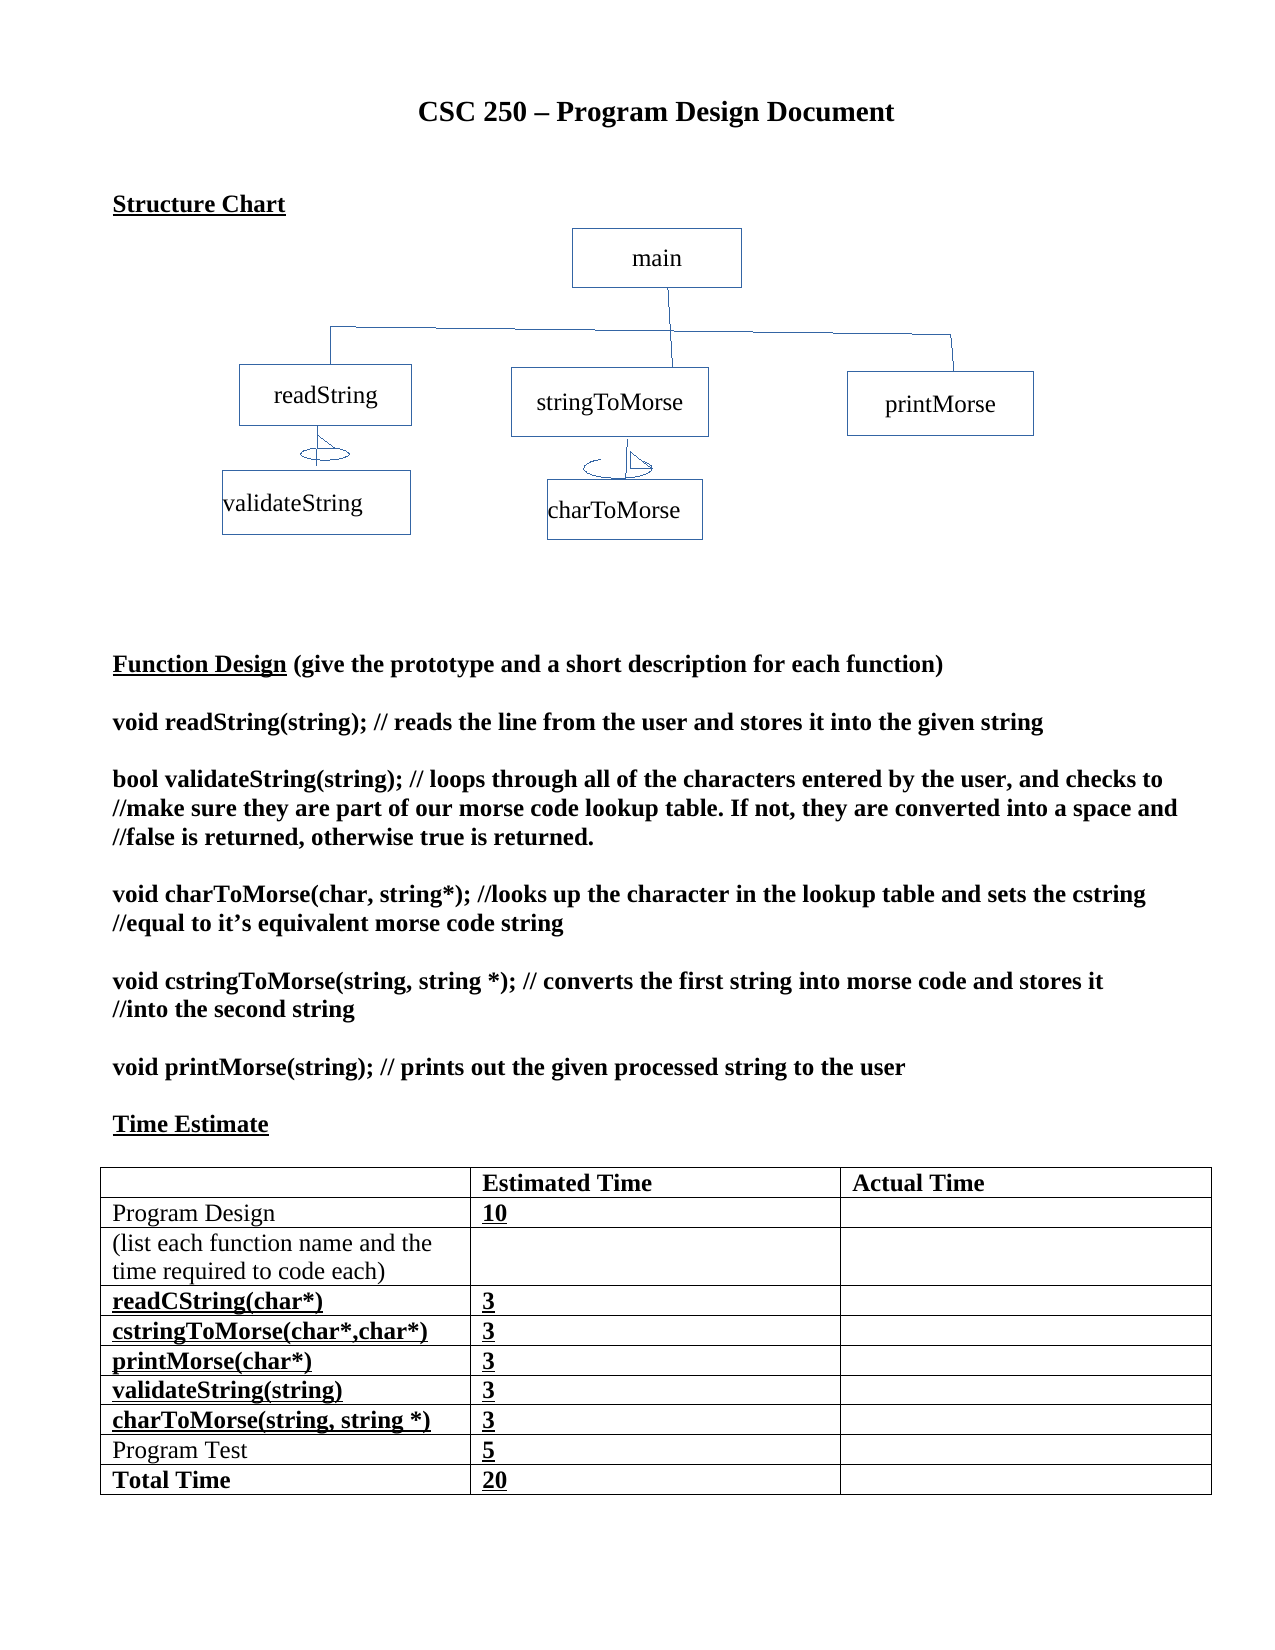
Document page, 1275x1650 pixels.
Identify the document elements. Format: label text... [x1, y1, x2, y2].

table_cell 3 [471, 1346, 840, 1374]
table_cell 3 [471, 1286, 840, 1315]
table_cell [841, 1316, 1211, 1345]
table_cell 3 [471, 1405, 840, 1434]
table_cell 5 [471, 1435, 840, 1464]
table_cell 10 [471, 1198, 840, 1227]
table_cell [841, 1376, 1211, 1404]
table_cell Total Time [101, 1465, 470, 1494]
table_cell 20 [471, 1465, 840, 1494]
table_cell cstringToMorse(char*,char*) [101, 1316, 470, 1345]
text //make sure they are part of our morse code lookup table. If not, they are converted into a space and [112, 793, 1200, 822]
table_cell [841, 1435, 1211, 1464]
table_cell Program Test [101, 1435, 470, 1464]
text //false is returned, otherwise true is returned. [112, 822, 1200, 851]
table_header Actual Time [841, 1168, 1211, 1197]
text void charToMorse(char, string*); //looks up the character in the lookup table and sets the cstring [112, 879, 1200, 908]
text Time Estimate [112, 1109, 1200, 1138]
table_cell [471, 1228, 840, 1285]
table_cell [841, 1228, 1211, 1285]
text void cstringToMorse(string, string *); // converts the first string into morse code and stores it [112, 966, 1200, 994]
text void printMorse(string); // prints out the given processed string to the user [112, 1052, 1200, 1081]
text void readString(string); // reads the line from the user and stores it into the given string [112, 707, 1200, 736]
text Function Design (give the prototype and a short description for each function) [112, 649, 1200, 678]
table_cell [841, 1286, 1211, 1315]
table_cell 3 [471, 1376, 840, 1404]
table_cell (list each function name and the time required to code each) [101, 1228, 470, 1285]
text CSC 250 – Program Design Document [112, 94, 1200, 127]
table_header Estimated Time [471, 1168, 840, 1197]
table_header [101, 1168, 470, 1197]
table_cell [841, 1346, 1211, 1374]
text //equal to it’s equivalent morse code string [112, 908, 1200, 937]
table_cell [841, 1198, 1211, 1227]
text bool validateString(string); // loops through all of the characters entered by the user, and checks to [112, 764, 1200, 793]
table_cell 3 [471, 1316, 840, 1345]
table_cell charToMorse(string, string *) [101, 1405, 470, 1434]
table_cell [841, 1405, 1211, 1434]
table_cell readCString(char*) [101, 1286, 470, 1315]
text //into the second string [112, 994, 1200, 1023]
table_cell printMorse(char*) [101, 1346, 470, 1374]
text Structure Chart [112, 189, 1200, 218]
table_cell [841, 1465, 1211, 1494]
table_cell Program Design [101, 1198, 470, 1227]
table_cell validateString(string) [101, 1376, 470, 1404]
